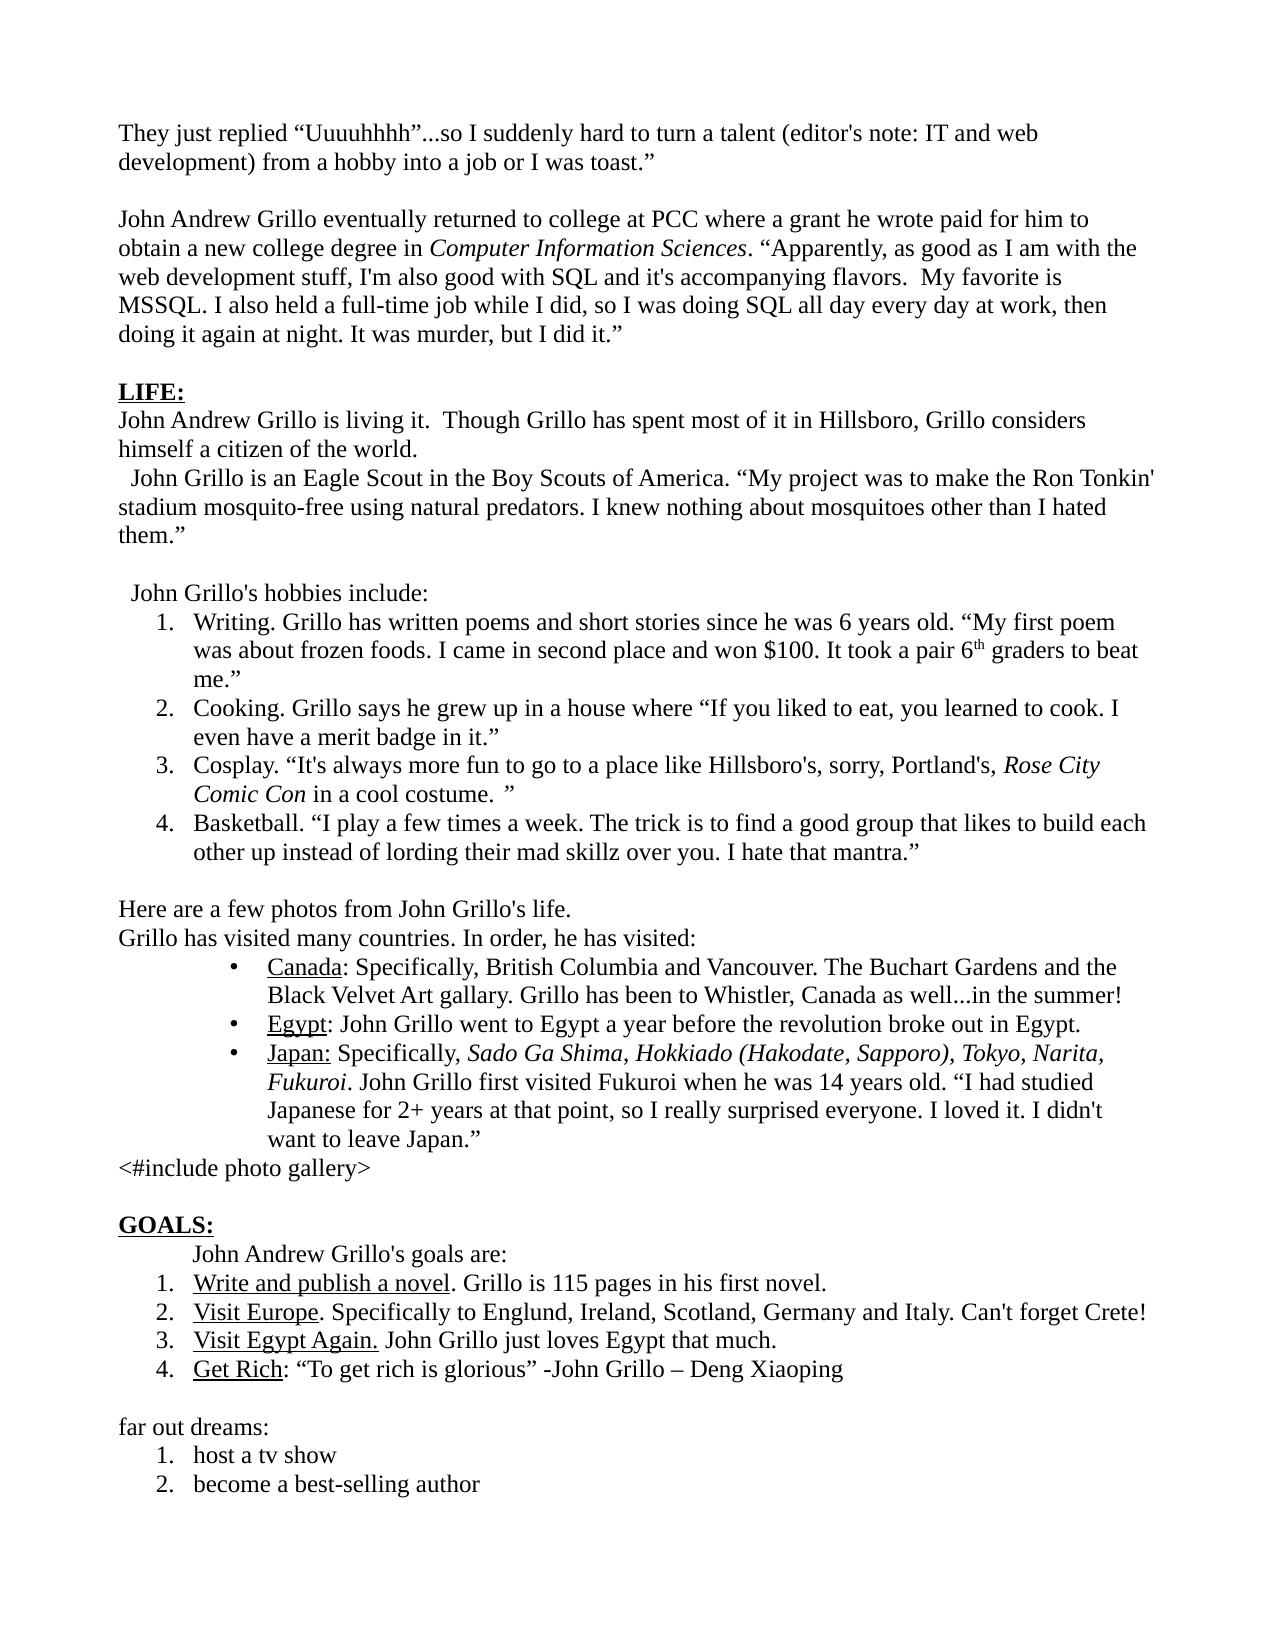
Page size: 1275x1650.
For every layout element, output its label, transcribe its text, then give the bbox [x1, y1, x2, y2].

list Cooking. Grillo says he grew up in a house where “If you liked to eat, you learned to cook. I even have a merit badge in it.” [156, 693, 1157, 751]
list Visit Egypt Again. John Grillo just loves Egypt that much. [156, 1326, 1157, 1354]
text John Andrew Grillo eventually returned to college at PCC where a grant he wrote paid for him to obtain a new college degree in Computer Information Sciences. “Apparently, as good as I am with the web development stuff, I'm also good with SQL and it's accompanying flavors. My favorite is MSSQL. I also held a full-time job while I did, so I was doing SQL all day every day at work, then doing it again at night. It was murder, but I did it.” [118, 204, 1157, 348]
list Japan: Specifically, Sado Ga Shima, Hokkiado (Hakodate, Sapporo), Tokyo, Narita, Fukuroi. John Grillo first visited Fukuroi when he was 14 years old. “I had studied Japanese for 2+ years at that point, so I really surprised everyone. I loved it. I didn't want to leave Japan.” [229, 1038, 1157, 1153]
text Grillo has visited many countries. In order, he has visited: [118, 923, 1157, 952]
list Writing. Grillo has written poems and short stories since he was 6 years old. “My first poem was about frozen foods. I came in second place and won $100. It took a pair 6th graders to beat me.” [156, 607, 1157, 693]
list Canada: Specifically, British Columbia and Vancouver. The Buchart Gardens and the Black Velvet Art gallary. Grillo has been to Whistler, Canada as well...in the summer! [229, 952, 1157, 1009]
list become a best-selling author [156, 1469, 1157, 1498]
text John Grillo's hobbies include: [118, 578, 1157, 607]
list Basketball. “I play a few times a week. The trick is to find a good group that likes to build each other up instead of lording their mad skillz over you. I hate that mantra.” [156, 808, 1157, 866]
text <#include photo gallery> [118, 1153, 1157, 1182]
text John Andrew Grillo's goals are: [118, 1239, 1157, 1268]
text LIFE: [118, 377, 1157, 406]
text They just replied “Uuuuhhhh”...so I suddenly hard to turn a talent (editor's note: IT and web development) from a hobby into a job or I was toast.” [118, 118, 1157, 176]
text Here are a few photos from John Grillo's life. [118, 894, 1157, 923]
list Get Rich: “To get rich is glorious” -John Grillo – Deng Xiaoping [156, 1354, 1157, 1383]
text John Andrew Grillo is living it. Though Grillo has spent most of it in Hillsboro, Grillo considers himself a citizen of the world. [118, 406, 1157, 463]
list Visit Europe. Specifically to Englund, Ireland, Scotland, Germany and Italy. Can't forget Crete! [156, 1297, 1157, 1326]
text John Grillo is an Eagle Scout in the Boy Scouts of America. “My project was to make the Ron Tonkin' stadium mosquito-free using natural predators. I knew nothing about mosquitoes other than I hated them.” [118, 463, 1157, 549]
text far out dreams: [118, 1412, 1157, 1441]
list Cosplay. “It's always more fun to go to a place like Hillsboro's, sorry, Portland's, Rose City Comic Con in a cool costume. ” [156, 751, 1157, 808]
list Write and publish a novel. Grillo is 115 pages in his first novel. [156, 1268, 1157, 1297]
list Egypt: John Grillo went to Egypt a year before the revolution broke out in Egypt. [229, 1009, 1157, 1038]
list host a tv show [156, 1441, 1157, 1469]
text GOALS: [118, 1211, 1157, 1239]
